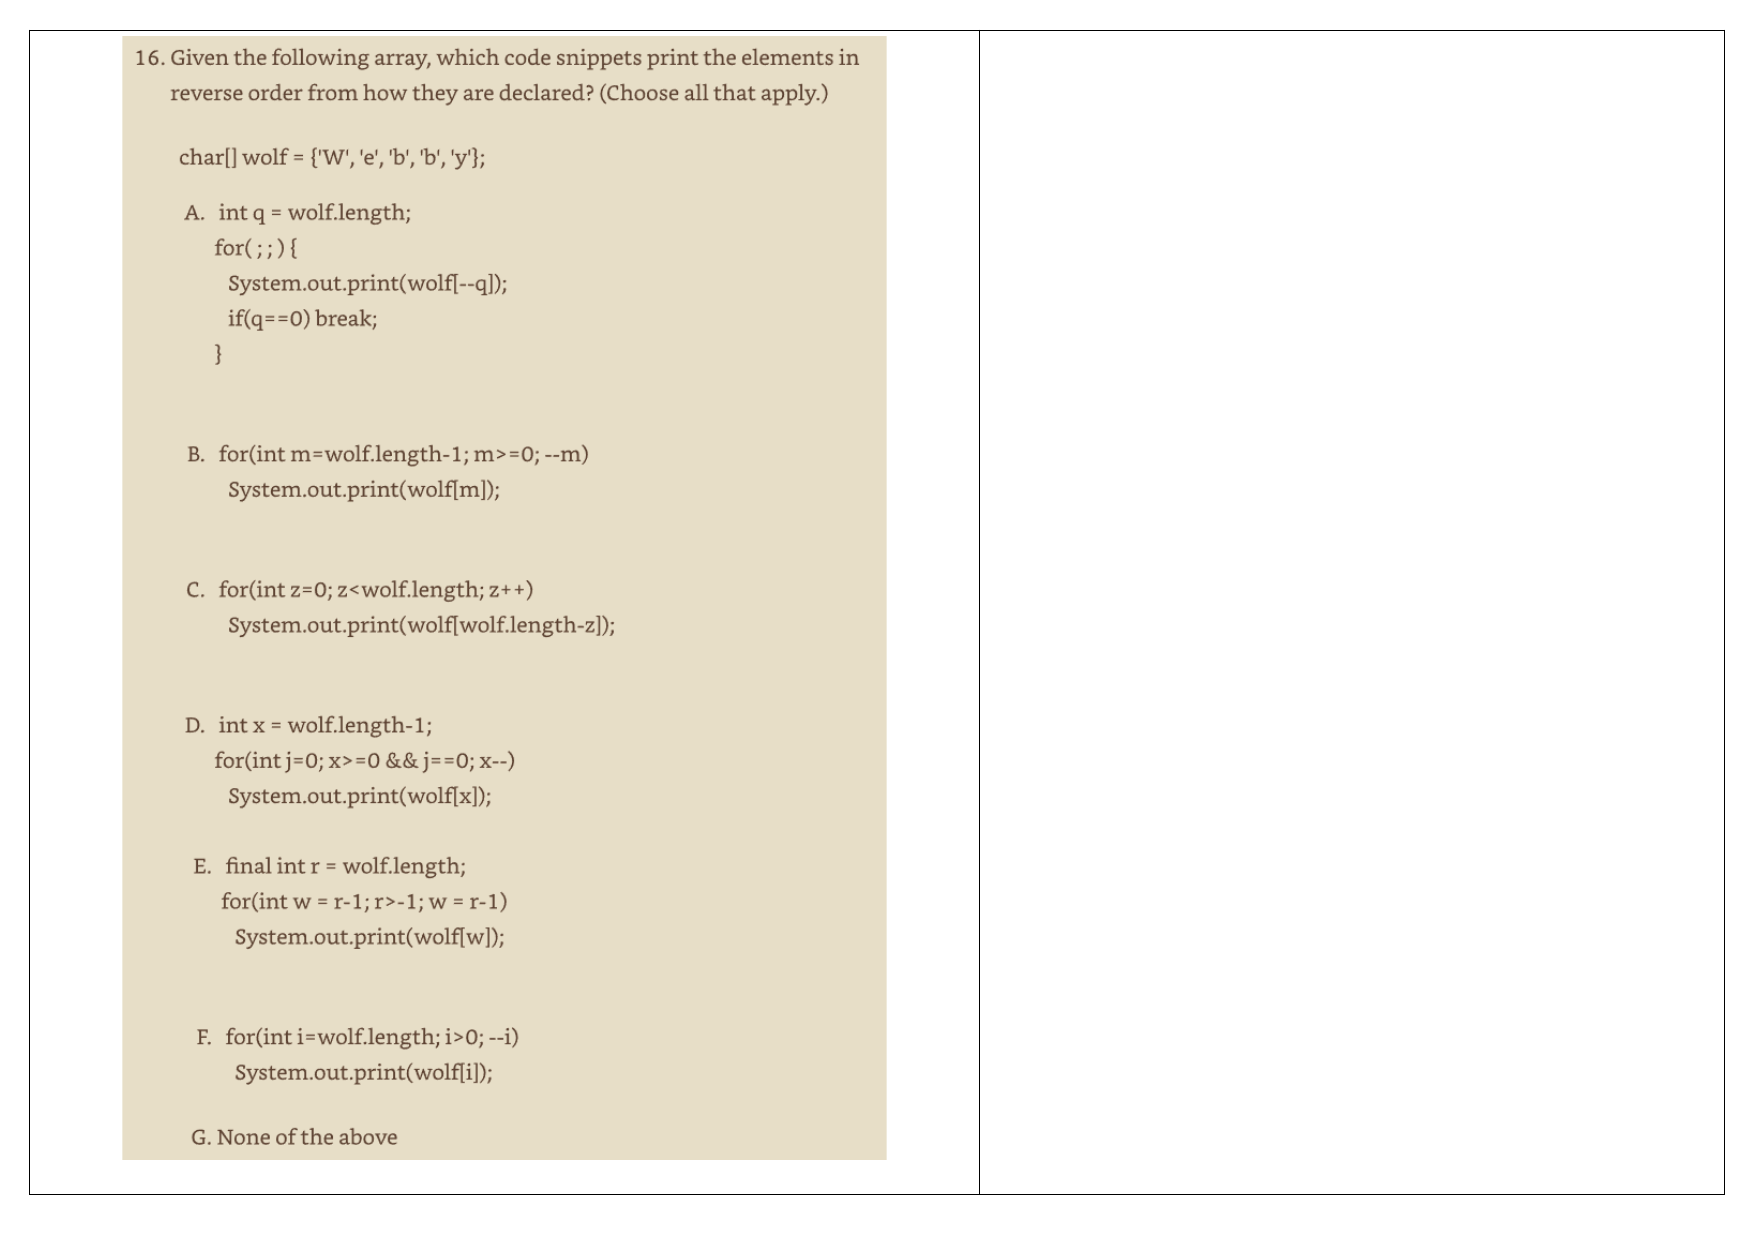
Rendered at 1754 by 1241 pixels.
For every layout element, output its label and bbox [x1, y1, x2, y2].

picture [122, 36, 887, 1160]
table_cell [980, 31, 1724, 1194]
table_cell [30, 31, 979, 1194]
